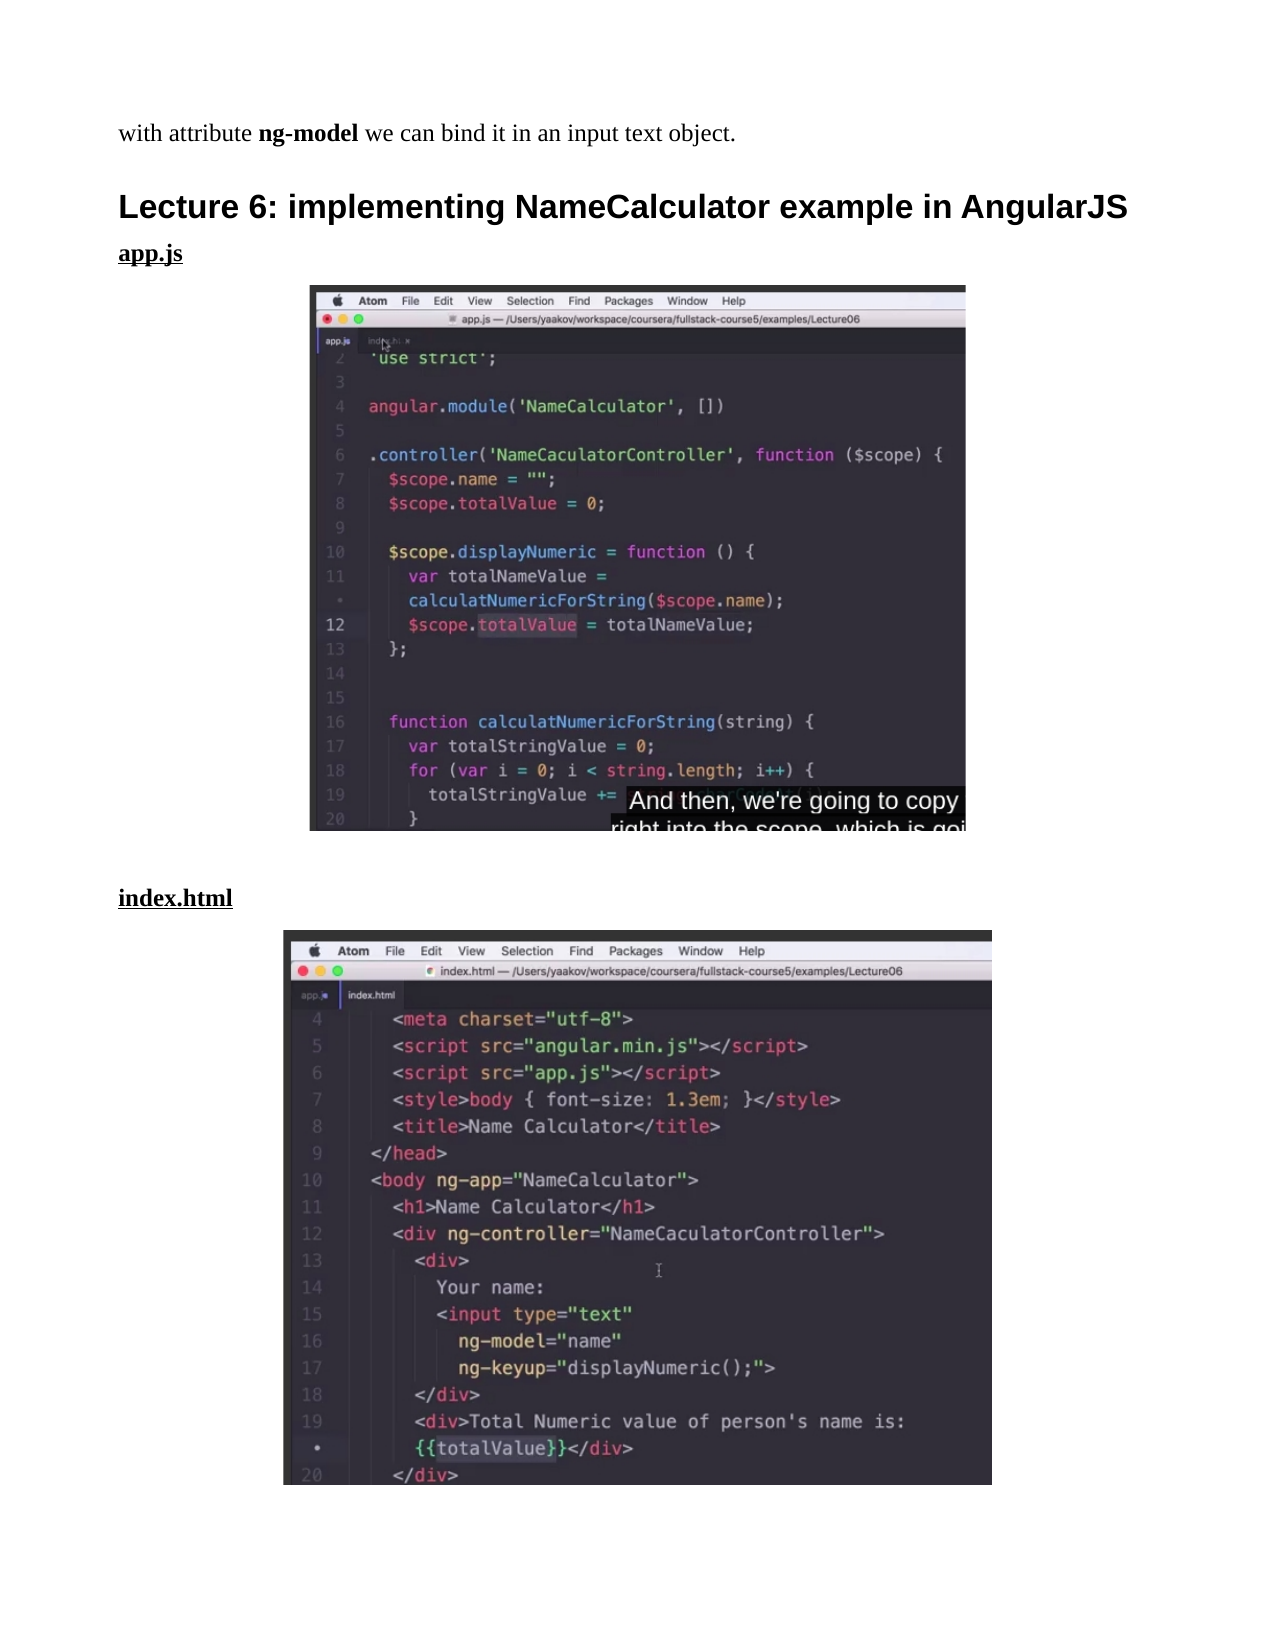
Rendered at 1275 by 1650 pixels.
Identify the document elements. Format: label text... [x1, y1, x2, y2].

text with attribute ng-model we can bind it in an input text object. [118, 118, 1157, 147]
subtitle Lecture 6: implementing NameCalculator example in AngularJS [118, 187, 1157, 225]
picture [283, 930, 992, 1485]
text index.html [118, 883, 1157, 912]
text app.js [118, 238, 1157, 266]
picture [309, 285, 966, 831]
